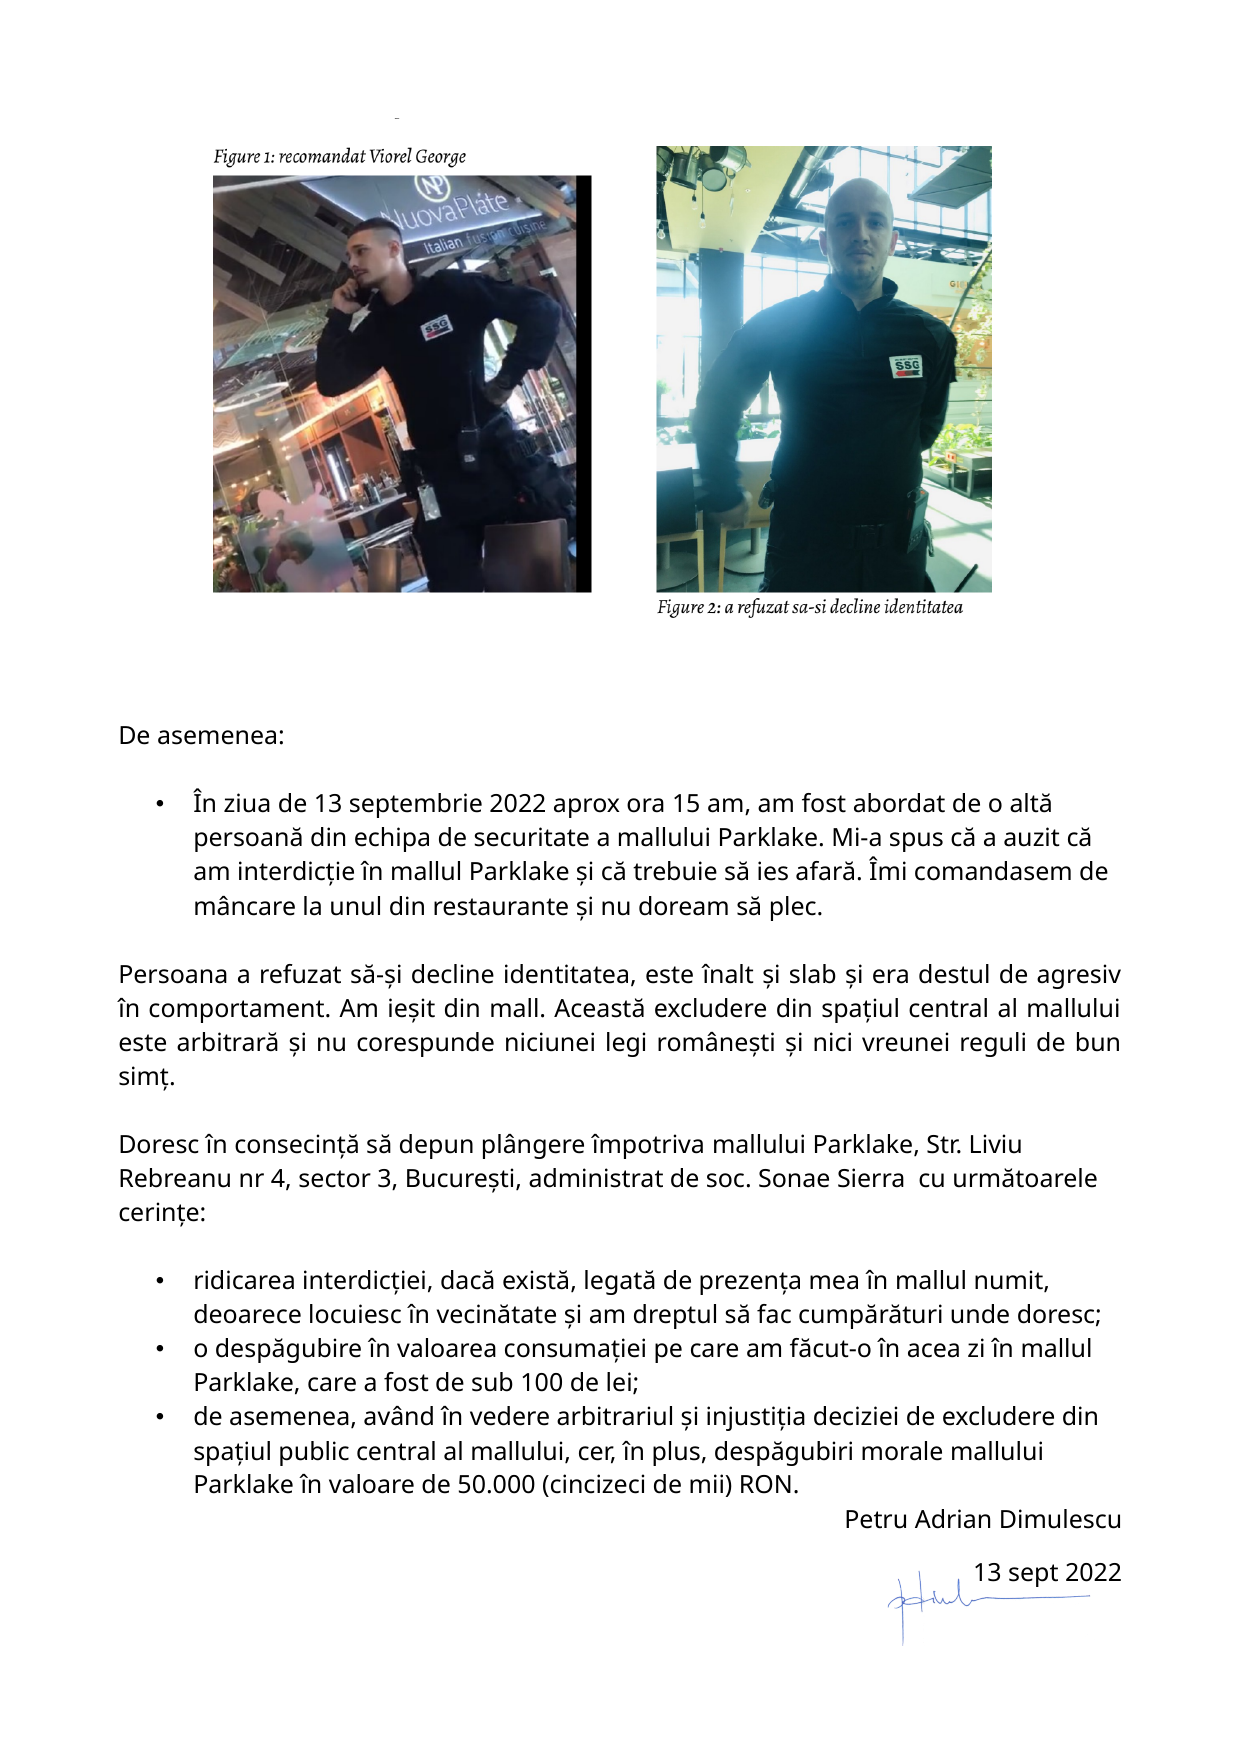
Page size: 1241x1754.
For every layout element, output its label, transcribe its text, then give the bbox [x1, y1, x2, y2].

text De asemenea: [118, 718, 1122, 752]
picture [871, 1557, 1100, 1646]
text Petru Adrian Dimulescu [118, 1501, 1122, 1535]
list de asemenea, având în vedere arbitrariul și injustiția deciziei de excludere din spațiul public central al mallului, cer, în plus, despăgubiri morale mallului Parklake în valoare de 50.000 (cincizeci de mii) RON. [156, 1399, 1122, 1501]
text Doresc în consecință să depun plângere împotriva mallului Parklake, Str. Liviu Rebreanu nr 4, sector 3, București, administrat de soc. Sonae Sierra cu următoarele cerințe: [118, 1127, 1122, 1229]
text Persoana a refuzat să-și decline identitatea, este înalt și slab și era destul de agresiv în comportament. Am ieșit din mall. Această excludere din spațiul central al mallului este arbitrară și nu corespunde niciunei legi românești și nici vreunei reguli de bun simț. [118, 956, 1122, 1092]
list În ziua de 13 septembrie 2022 aprox ora 15 am, am fost abordat de o altă persoană din echipa de securitate a mallului Parklake. Mi-a spus că a auzit că am interdicție în mallul Parklake și că trebuie să ies afară. Îmi comandasem de mâncare la unul din restaurante și nu doream să plec. [156, 786, 1122, 922]
list o despăgubire în valoarea consumației pe care am făcut-o în acea zi în mallul Parklake, care a fost de sub 100 de lei; [156, 1331, 1122, 1399]
list ridicarea interdicției, dacă există, legată de prezența mea în mallul numit, deoarece locuiesc în vecinătate și am dreptul să fac cumpărături unde doresc; [156, 1263, 1122, 1331]
picture [182, 118, 1058, 650]
text 13 sept 2022 [118, 1555, 1122, 1589]
